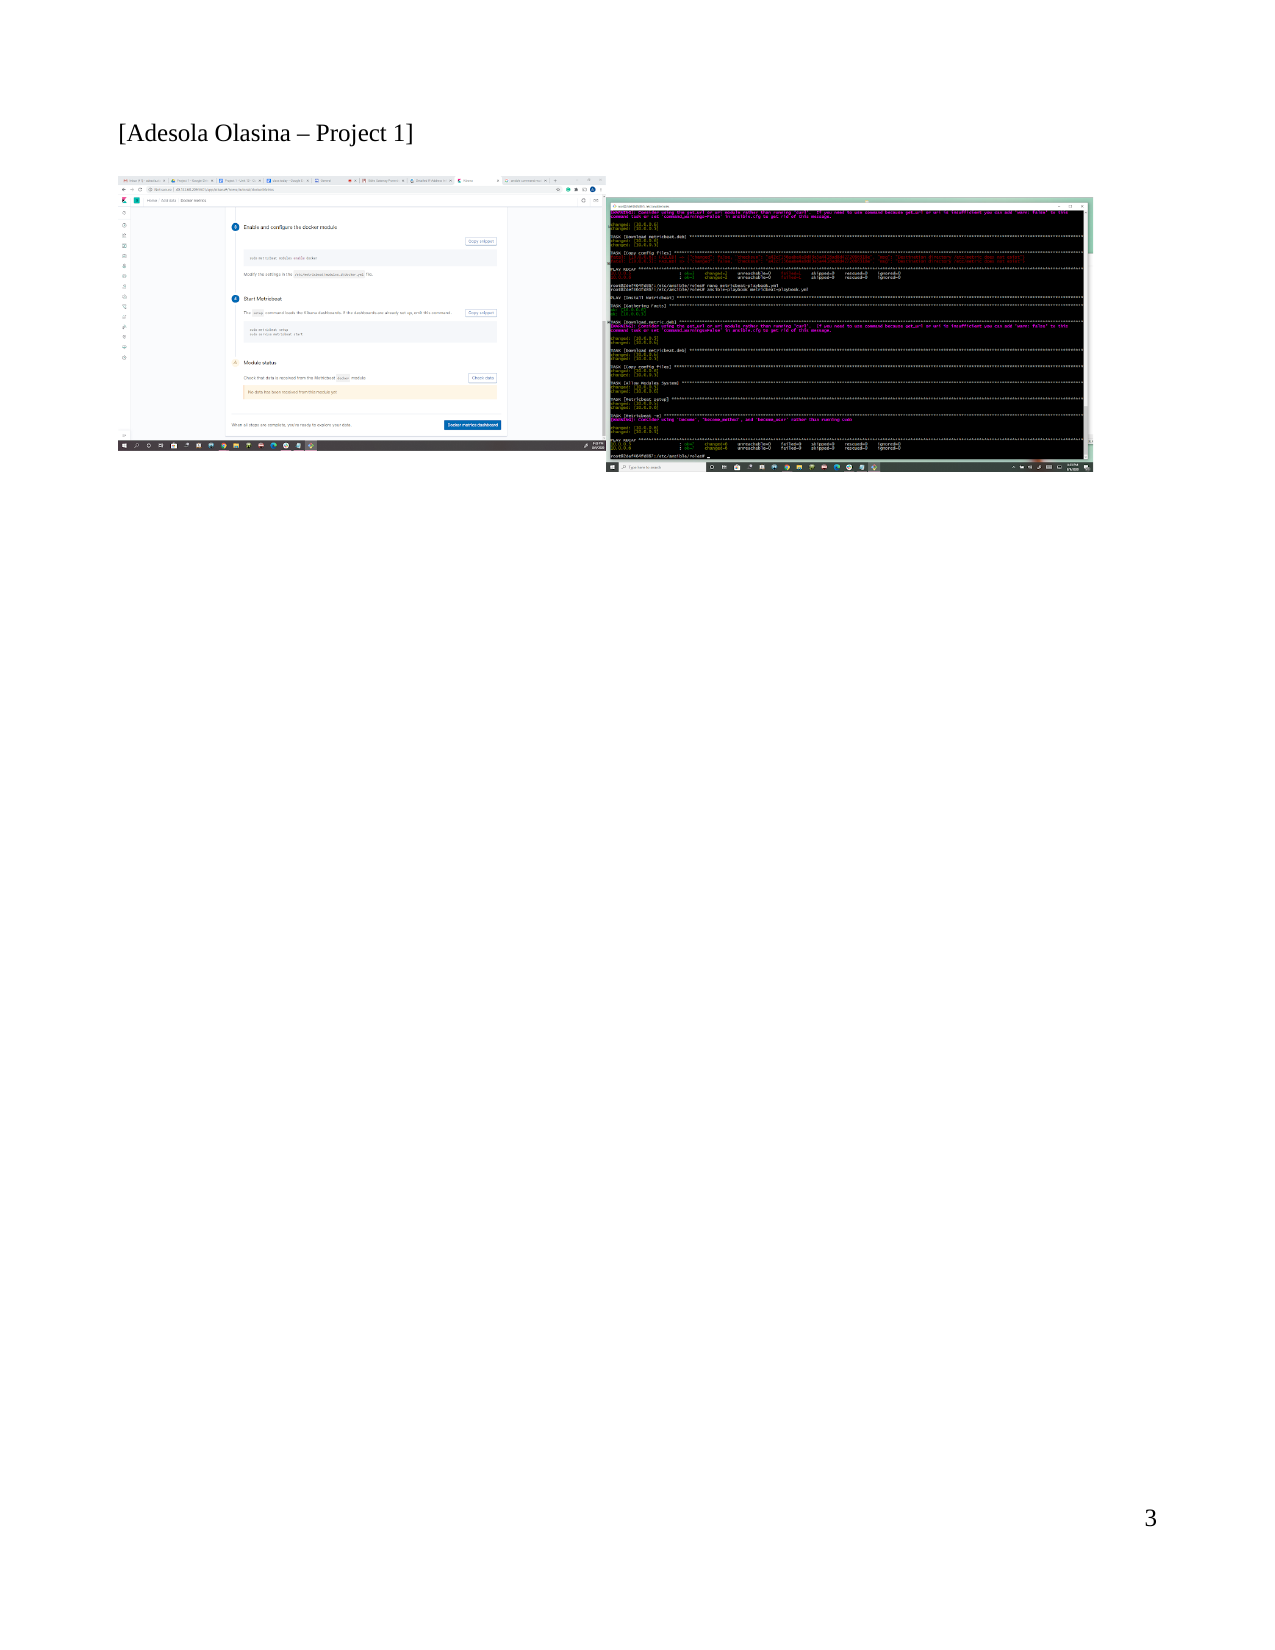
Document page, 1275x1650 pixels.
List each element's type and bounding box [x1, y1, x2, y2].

picture [118, 176, 1094, 472]
